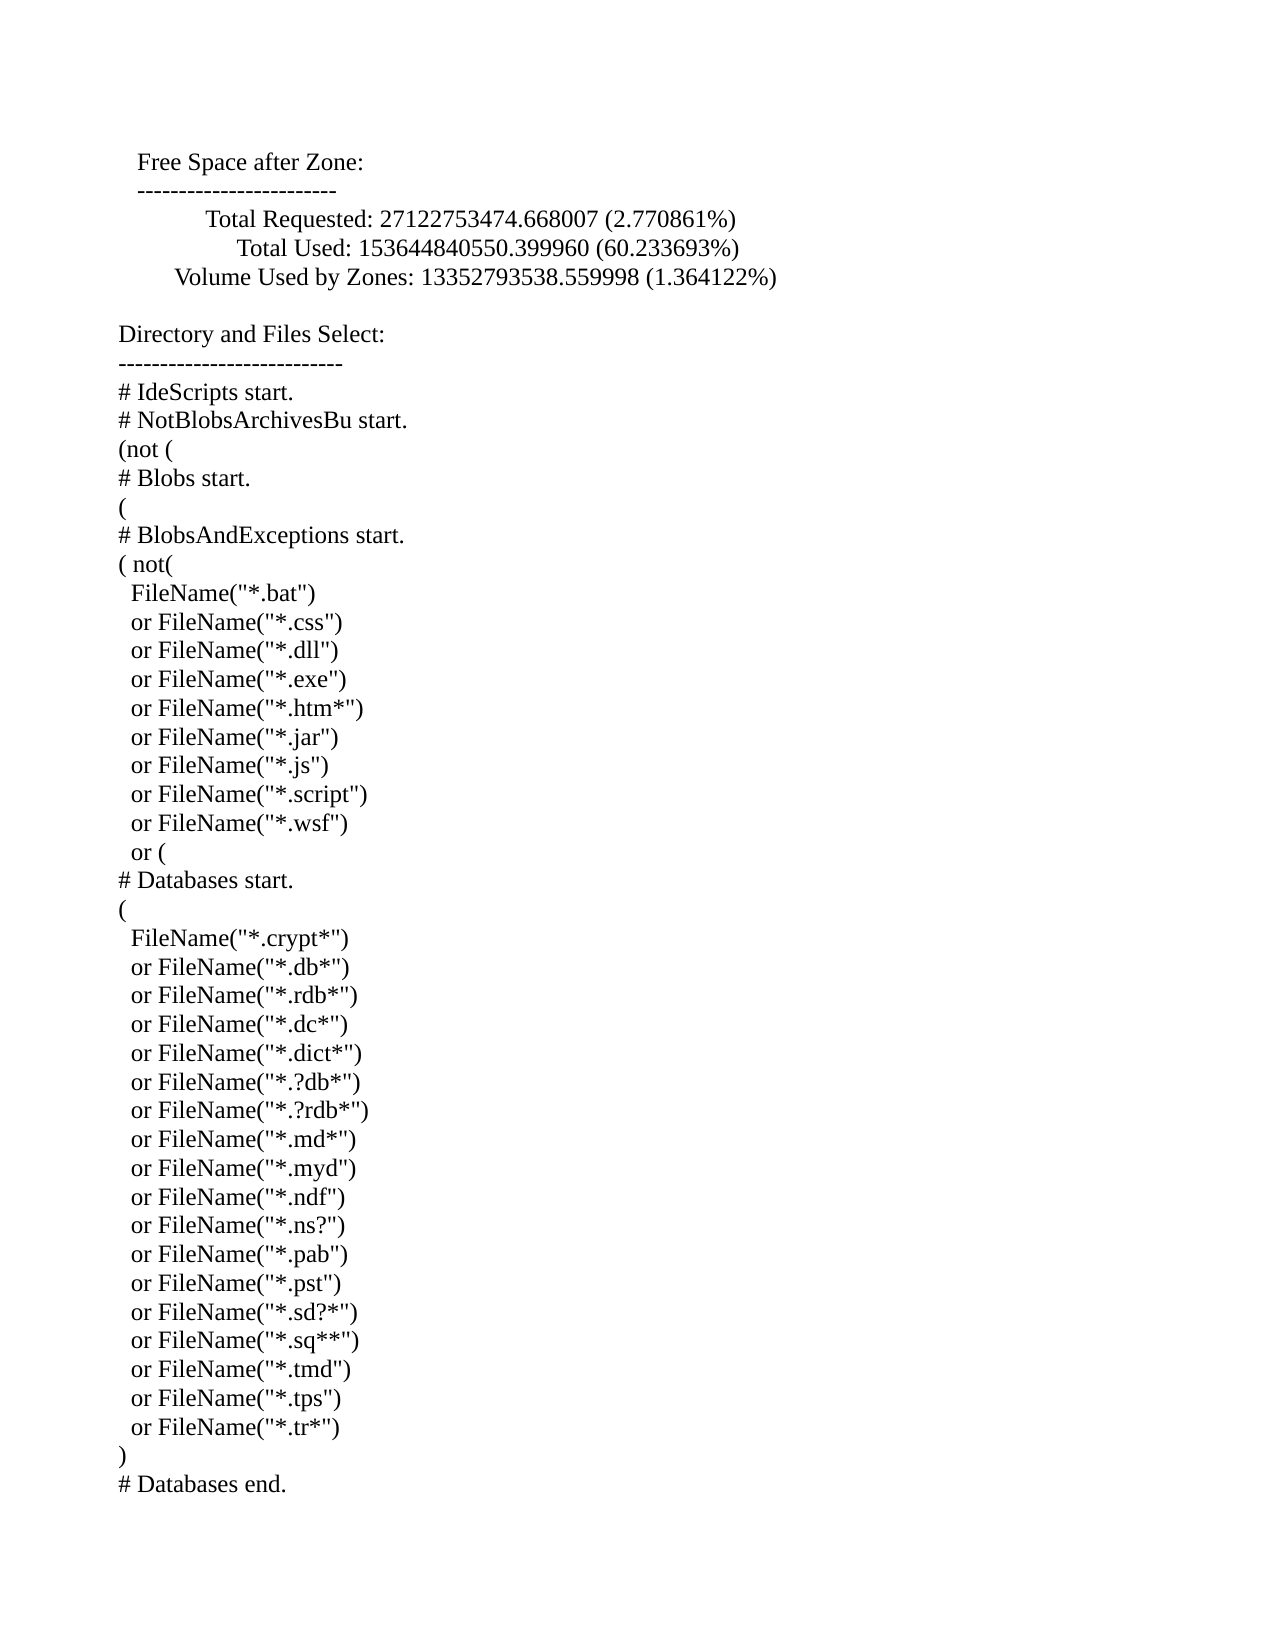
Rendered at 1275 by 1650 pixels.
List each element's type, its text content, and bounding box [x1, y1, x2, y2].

text or FileName("*.ndf") [118, 1182, 1157, 1211]
text or FileName("*.dll") [118, 636, 1157, 664]
text or ( [118, 837, 1157, 866]
text or FileName("*.?rdb*") [118, 1096, 1157, 1124]
text or FileName("*.htm*") [118, 693, 1157, 722]
text or FileName("*.pab") [118, 1239, 1157, 1268]
text ( [118, 894, 1157, 923]
text or FileName("*.exe") [118, 664, 1157, 693]
text or FileName("*.css") [118, 607, 1157, 636]
text # Databases start. [118, 866, 1157, 894]
text # Databases end. [118, 1469, 1157, 1498]
text or FileName("*.md*") [118, 1124, 1157, 1153]
text or FileName("*.script") [118, 779, 1157, 808]
text or FileName("*.wsf") [118, 808, 1157, 837]
text or FileName("*.tr*") [118, 1412, 1157, 1441]
text or FileName("*.pst") [118, 1268, 1157, 1297]
text ( not( [118, 549, 1157, 578]
text ( [118, 492, 1157, 521]
text or FileName("*.sq**") [118, 1326, 1157, 1354]
text or FileName("*.dict*") [118, 1038, 1157, 1067]
text or FileName("*.sd?*") [118, 1297, 1157, 1326]
text FileName("*.crypt*") [118, 923, 1157, 952]
text FileName("*.bat") [118, 578, 1157, 607]
text or FileName("*.jar") [118, 722, 1157, 751]
text or FileName("*.ns?") [118, 1211, 1157, 1239]
text # Blobs start. [118, 463, 1157, 492]
text # IdeScripts start. [118, 377, 1157, 406]
text Directory and Files Select: [118, 319, 1157, 348]
text # NotBlobsArchivesBu start. [118, 406, 1157, 434]
text or FileName("*.?db*") [118, 1067, 1157, 1096]
text Free Space after Zone: [118, 147, 1157, 176]
text or FileName("*.db*") [118, 952, 1157, 981]
text Volume Used by Zones: 13352793538.559998 (1.364122%) [118, 262, 1157, 291]
text or FileName("*.tmd") [118, 1354, 1157, 1383]
text or FileName("*.tps") [118, 1383, 1157, 1412]
text Total Used: 153644840550.399960 (60.233693%) [118, 233, 1157, 262]
text ) [118, 1441, 1157, 1469]
text or FileName("*.myd") [118, 1153, 1157, 1182]
text # BlobsAndExceptions start. [118, 521, 1157, 549]
text --------------------------- [118, 348, 1157, 377]
text (not ( [118, 434, 1157, 463]
text ------------------------ [118, 176, 1157, 204]
text or FileName("*.dc*") [118, 1009, 1157, 1038]
text Total Requested: 27122753474.668007 (2.770861%) [118, 204, 1157, 233]
text or FileName("*.rdb*") [118, 981, 1157, 1009]
text or FileName("*.js") [118, 751, 1157, 779]
